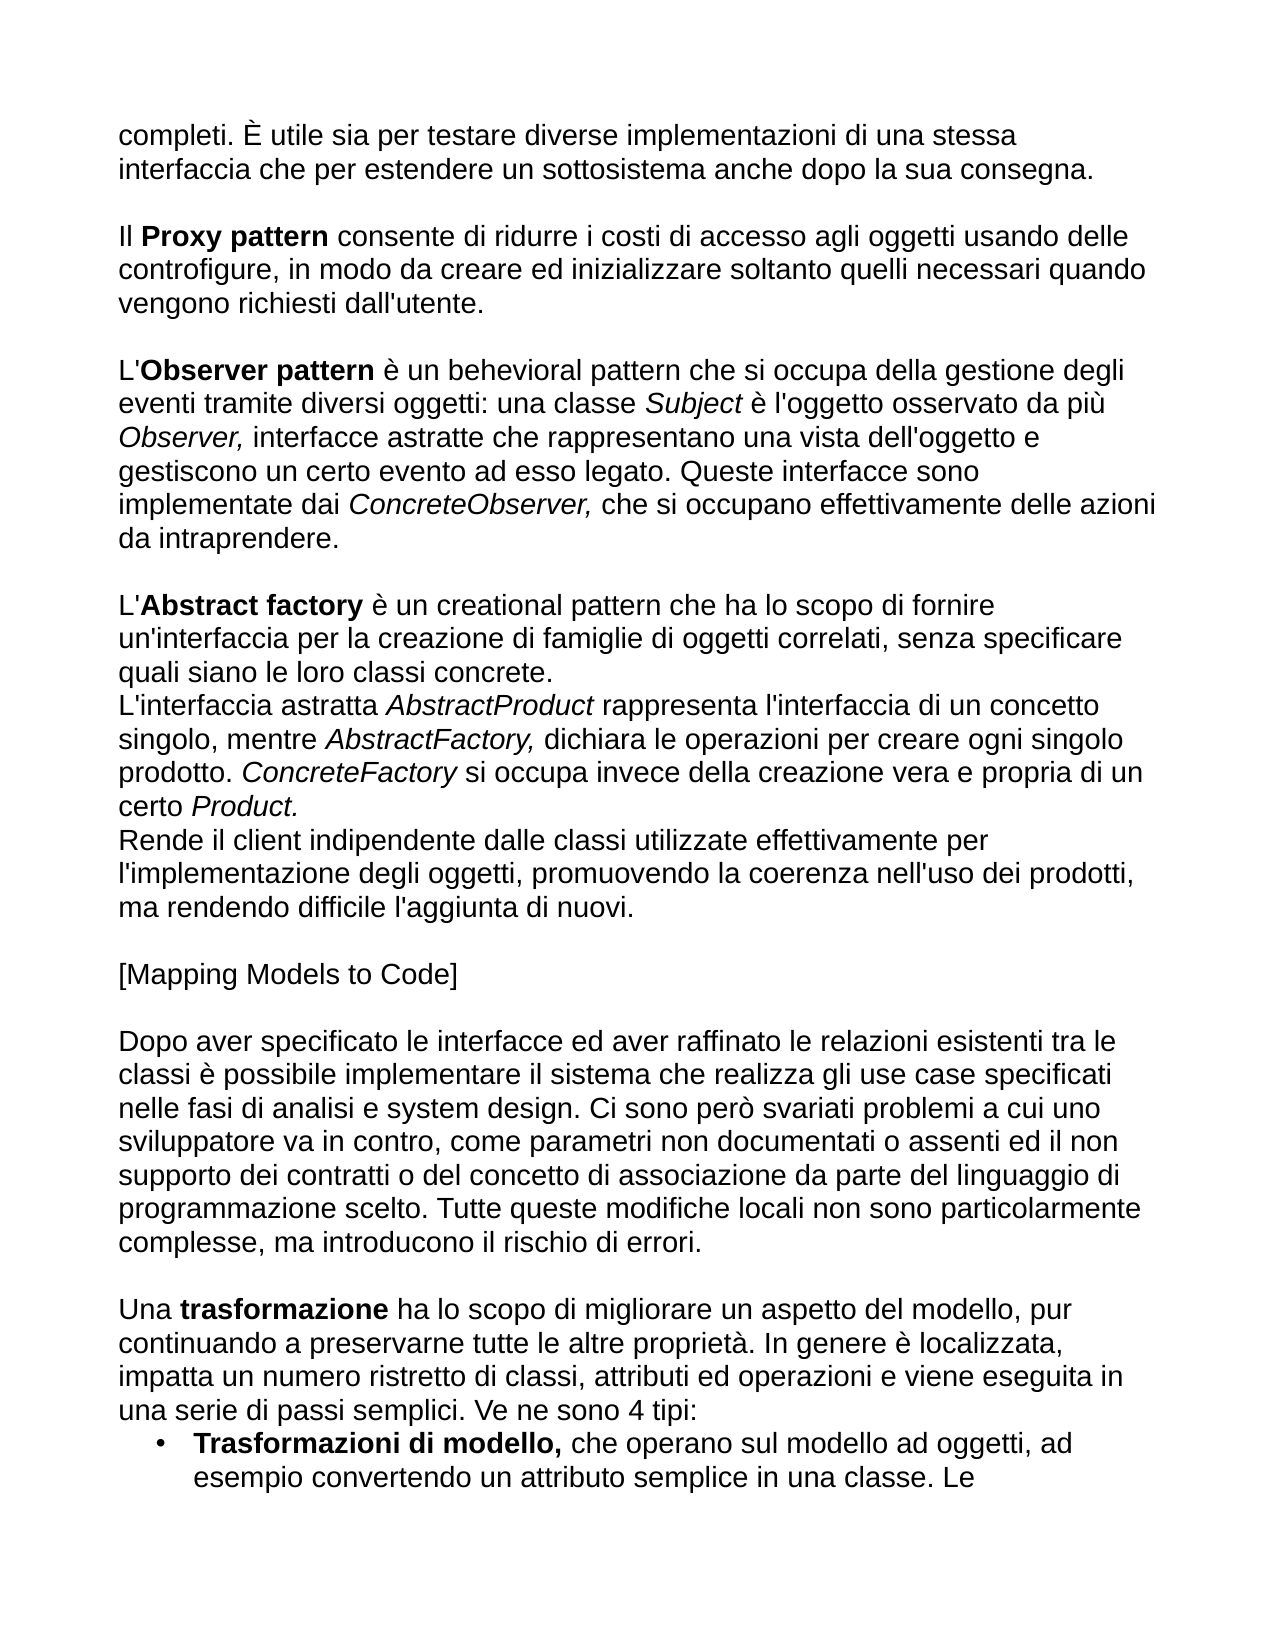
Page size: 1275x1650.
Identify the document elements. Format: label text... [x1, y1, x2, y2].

text L'interfaccia astratta AbstractProduct rappresenta l'interfaccia di un concetto singolo, mentre AbstractFactory, dichiara le operazioni per creare ogni singolo prodotto. ConcreteFactory si occupa invece della creazione vera e propria di un certo Product. [118, 688, 1157, 822]
text Una trasformazione ha lo scopo di migliorare un aspetto del modello, pur continuando a preservarne tutte le altre proprietà. In genere è localizzata, impatta un numero ristretto di classi, attributi ed operazioni e viene eseguita in una serie di passi semplici. Ve ne sono 4 tipi: [118, 1292, 1157, 1426]
text Il Proxy pattern consente di ridurre i costi di accesso agli oggetti usando delle controfigure, in modo da creare ed inizializzare soltanto quelli necessari quando vengono richiesti dall'utente. [118, 219, 1157, 319]
text Rende il client indipendente dalle classi utilizzate effettivamente per l'implementazione degli oggetti, promuovendo la coerenza nell'uso dei prodotti, ma rendendo difficile l'aggiunta di nuovi. [118, 822, 1157, 923]
text Dopo aver specificato le interfacce ed aver raffinato le relazioni esistenti tra le classi è possibile implementare il sistema che realizza gli use case specificati nelle fasi di analisi e system design. Ci sono però svariati problemi a cui uno sviluppatore va in contro, come parametri non documentati o assenti ed il non supporto dei contratti o del concetto di associazione da parte del linguaggio di programmazione scelto. Tutte queste modifiche locali non sono particolarmente complesse, ma introducono il rischio di errori. [118, 1024, 1157, 1258]
text L'Observer pattern è un behevioral pattern che si occupa della gestione degli eventi tramite diversi oggetti: una classe Subject è l'oggetto osservato da più Observer, interfacce astratte che rappresentano una vista dell'oggetto e gestiscono un certo evento ad esso legato. Queste interfacce sono implementate dai ConcreteObserver, che si occupano effettivamente delle azioni da intraprendere. [118, 353, 1157, 554]
text [Mapping Models to Code] [118, 957, 1157, 990]
text L'Abstract factory è un creational pattern che ha lo scopo di fornire un'interfaccia per la creazione di famiglie di oggetti correlati, senza specificare quali siano le loro classi concrete. [118, 588, 1157, 688]
text completi. È utile sia per testare diverse implementazioni di una stessa interfaccia che per estendere un sottosistema anche dopo la sua consegna. [118, 118, 1157, 185]
list Trasformazioni di modello, che operano sul modello ad oggetti, ad esempio convertendo un attributo semplice in una classe. Le [156, 1426, 1157, 1493]
